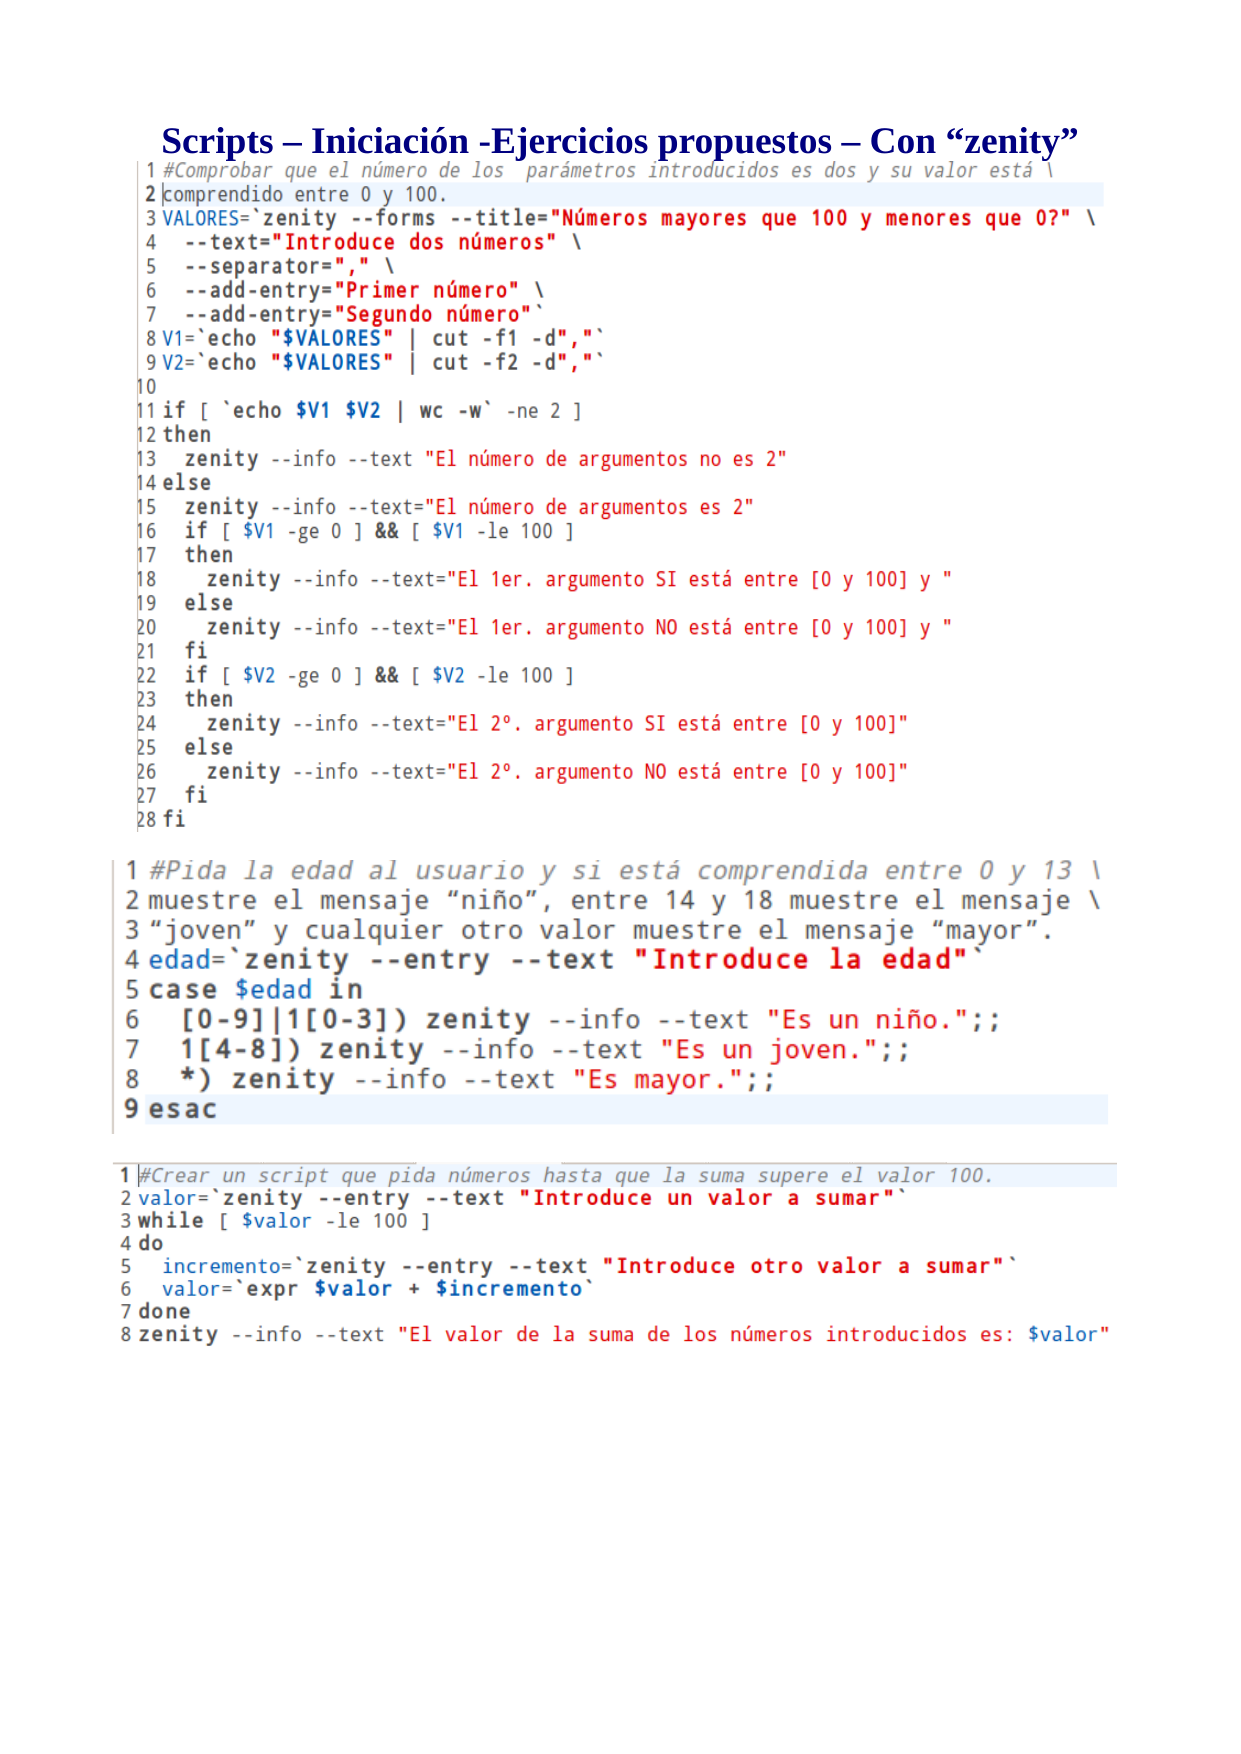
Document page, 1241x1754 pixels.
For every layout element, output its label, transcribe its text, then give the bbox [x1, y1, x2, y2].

picture [111, 860, 1109, 1134]
text Scripts – Iniciación -Ejercicios propuestos – Con “zenity” [118, 118, 1122, 161]
picture [136, 161, 1104, 832]
picture [112, 1162, 1117, 1352]
